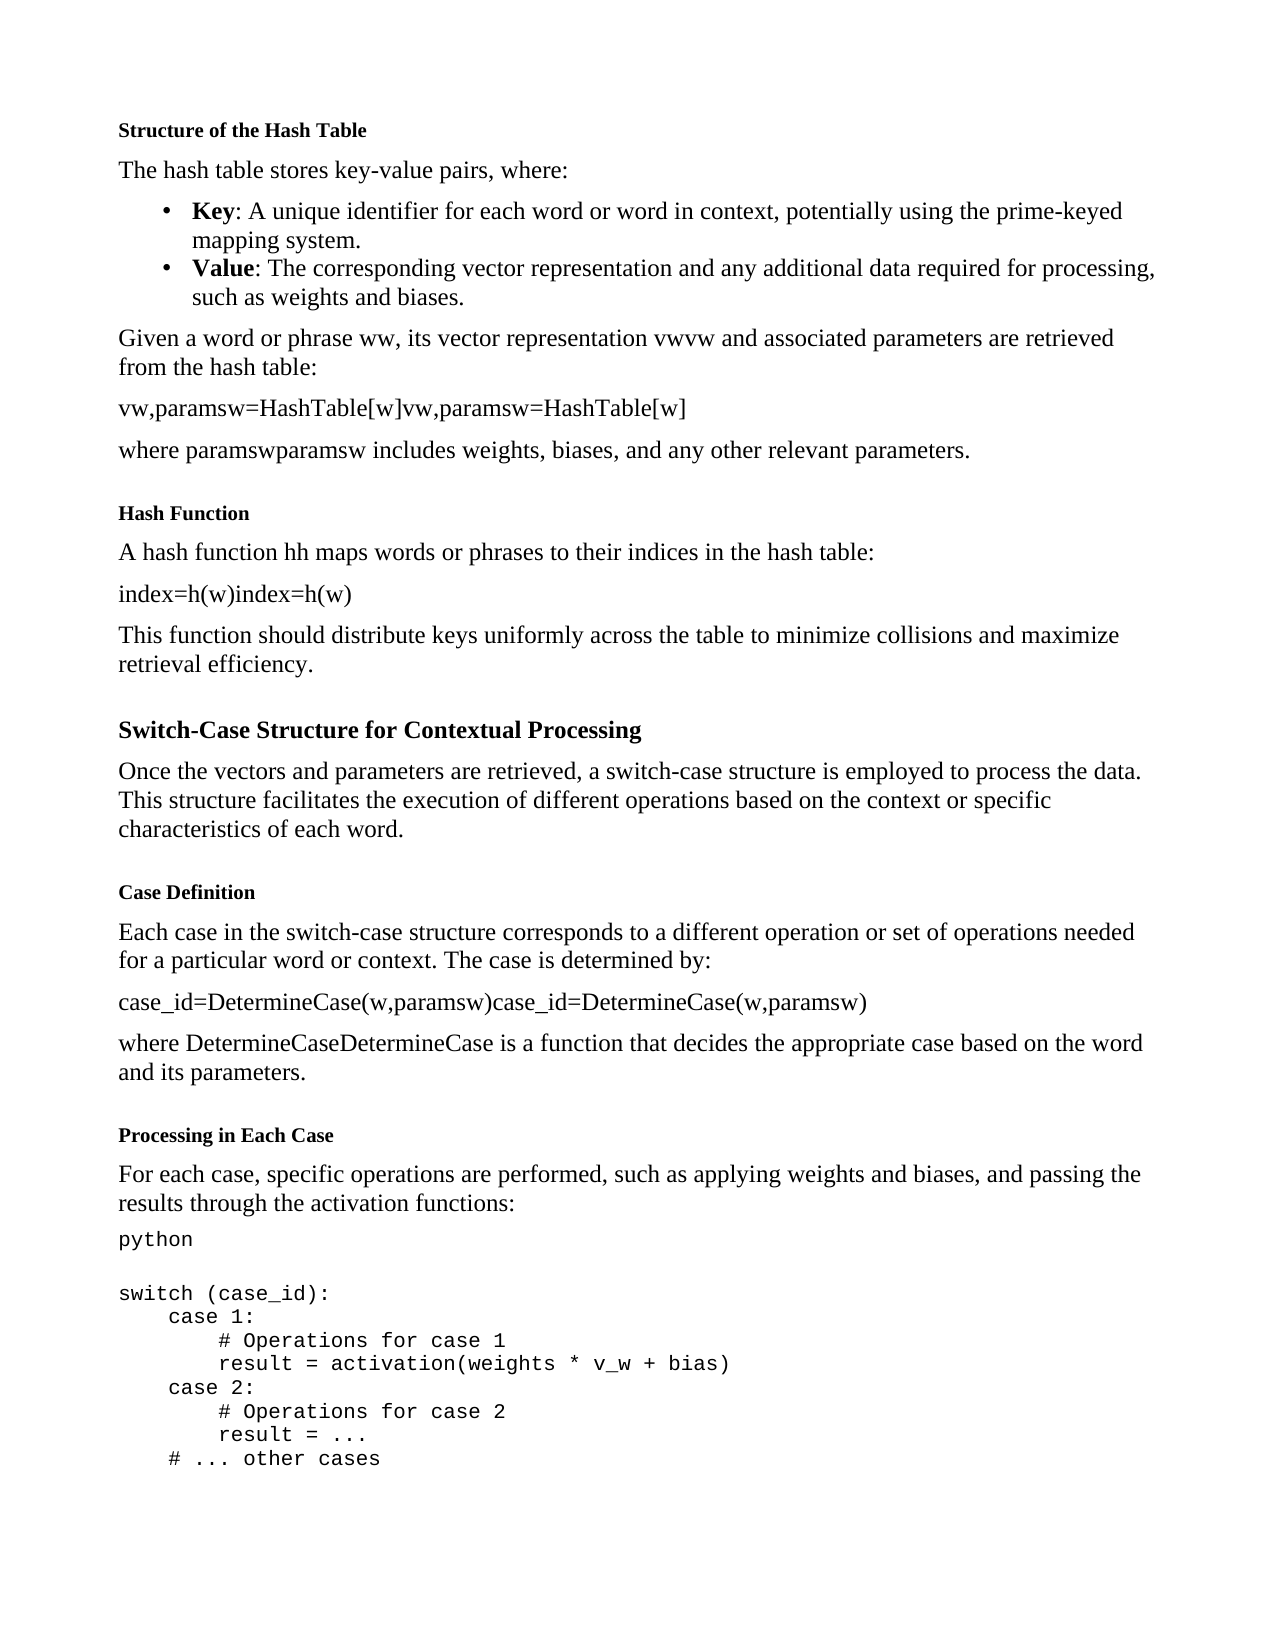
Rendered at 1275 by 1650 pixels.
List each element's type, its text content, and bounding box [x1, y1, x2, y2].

subtitle Hash Function [118, 501, 1157, 525]
list Value: The corresponding vector representation and any additional data required for processing, such as weights and biases. [162, 253, 1157, 311]
list Key: A unique identifier for each word or word in context, potentially using the prime-keyed mapping system. [162, 196, 1157, 253]
text Once the vectors and parameters are retrieved, a switch-case structure is employed to process the data. This structure facilitates the execution of different operations based on the context or specific characteristics of each word. [118, 756, 1157, 842]
text index=h(w)index=h(w) [118, 579, 1157, 607]
text Each case in the switch-case structure corresponds to a different operation or set of operations needed for a particular word or context. The case is determined by: [118, 917, 1157, 974]
text # ... other cases [118, 1448, 1157, 1472]
text # Operations for case 2 [118, 1401, 1157, 1424]
text result = activation(weights * v_w + bias) [118, 1353, 1157, 1377]
text switch (case_id): [118, 1282, 1157, 1306]
text result = ... [118, 1424, 1157, 1448]
text This function should distribute keys uniformly across the table to minimize collisions and maximize retrieval efficiency. [118, 620, 1157, 677]
text where DetermineCaseDetermineCase is a function that decides the appropriate case based on the word and its parameters. [118, 1028, 1157, 1085]
text The hash table stores key-value pairs, where: [118, 155, 1157, 183]
text Given a word or phrase ww, its vector representation vwvw​ and associated parameters are retrieved from the hash table: [118, 323, 1157, 381]
text # Operations for case 1 [118, 1330, 1157, 1353]
text python [118, 1229, 1157, 1253]
text A hash function hh maps words or phrases to their indices in the hash table: [118, 537, 1157, 566]
text case 2: [118, 1377, 1157, 1401]
subtitle Structure of the Hash Table [118, 118, 1157, 142]
text vw,paramsw=HashTable[w]vw​,paramsw​=HashTable[w] [118, 393, 1157, 422]
subtitle Switch-Case Structure for Contextual Processing [118, 715, 1157, 744]
text case_id=DetermineCase(w,paramsw)case_id=DetermineCase(w,paramsw​) [118, 987, 1157, 1015]
subtitle Case Definition [118, 880, 1157, 904]
text For each case, specific operations are performed, such as applying weights and biases, and passing the results through the activation functions: [118, 1159, 1157, 1217]
text where paramswparamsw​ includes weights, biases, and any other relevant parameters. [118, 435, 1157, 463]
text case 1: [118, 1306, 1157, 1330]
subtitle Processing in Each Case [118, 1123, 1157, 1147]
